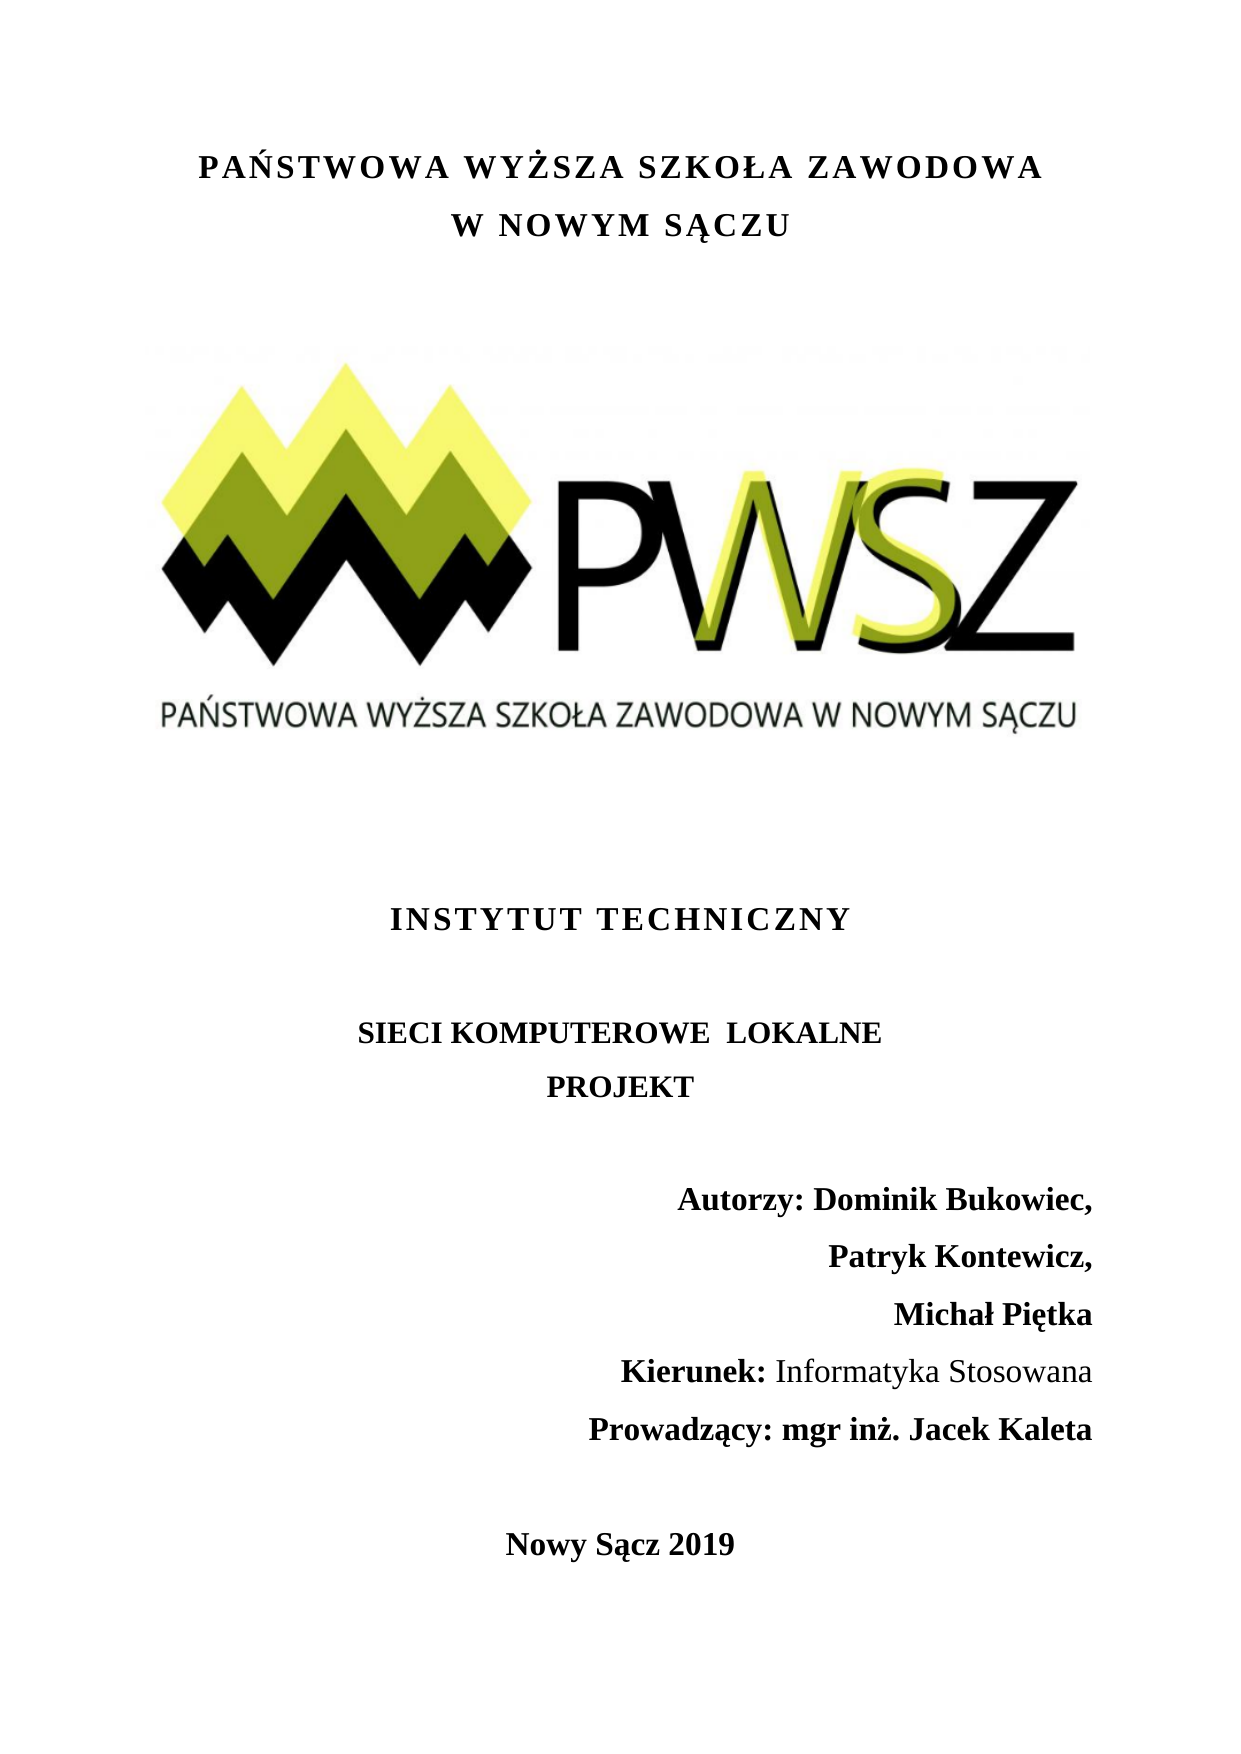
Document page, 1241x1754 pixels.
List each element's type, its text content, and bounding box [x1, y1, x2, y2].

text Nowy Sącz 2019 [148, 1524, 1093, 1562]
text PROJEKT [148, 1068, 1093, 1104]
text Michał Piętka [148, 1294, 1093, 1332]
text Prowadzący: mgr inż. Jacek Kaleta [148, 1409, 1093, 1447]
text Autorzy: Dominik Bukowiec, [148, 1179, 1093, 1217]
text INSTYTUT TECHNICZNY [148, 899, 1093, 937]
picture [145, 342, 1091, 804]
text Patryk Kontewicz, [148, 1237, 1093, 1275]
text SIECI KOMPUTEROWE LOKALNE [148, 1014, 1093, 1050]
text Kierunek: Informatyka Stosowana [148, 1352, 1093, 1390]
text PAŃSTWOWA WYŻSZA SZKOŁA ZAWODOWA W NOWYM SĄCZU [148, 148, 1093, 243]
